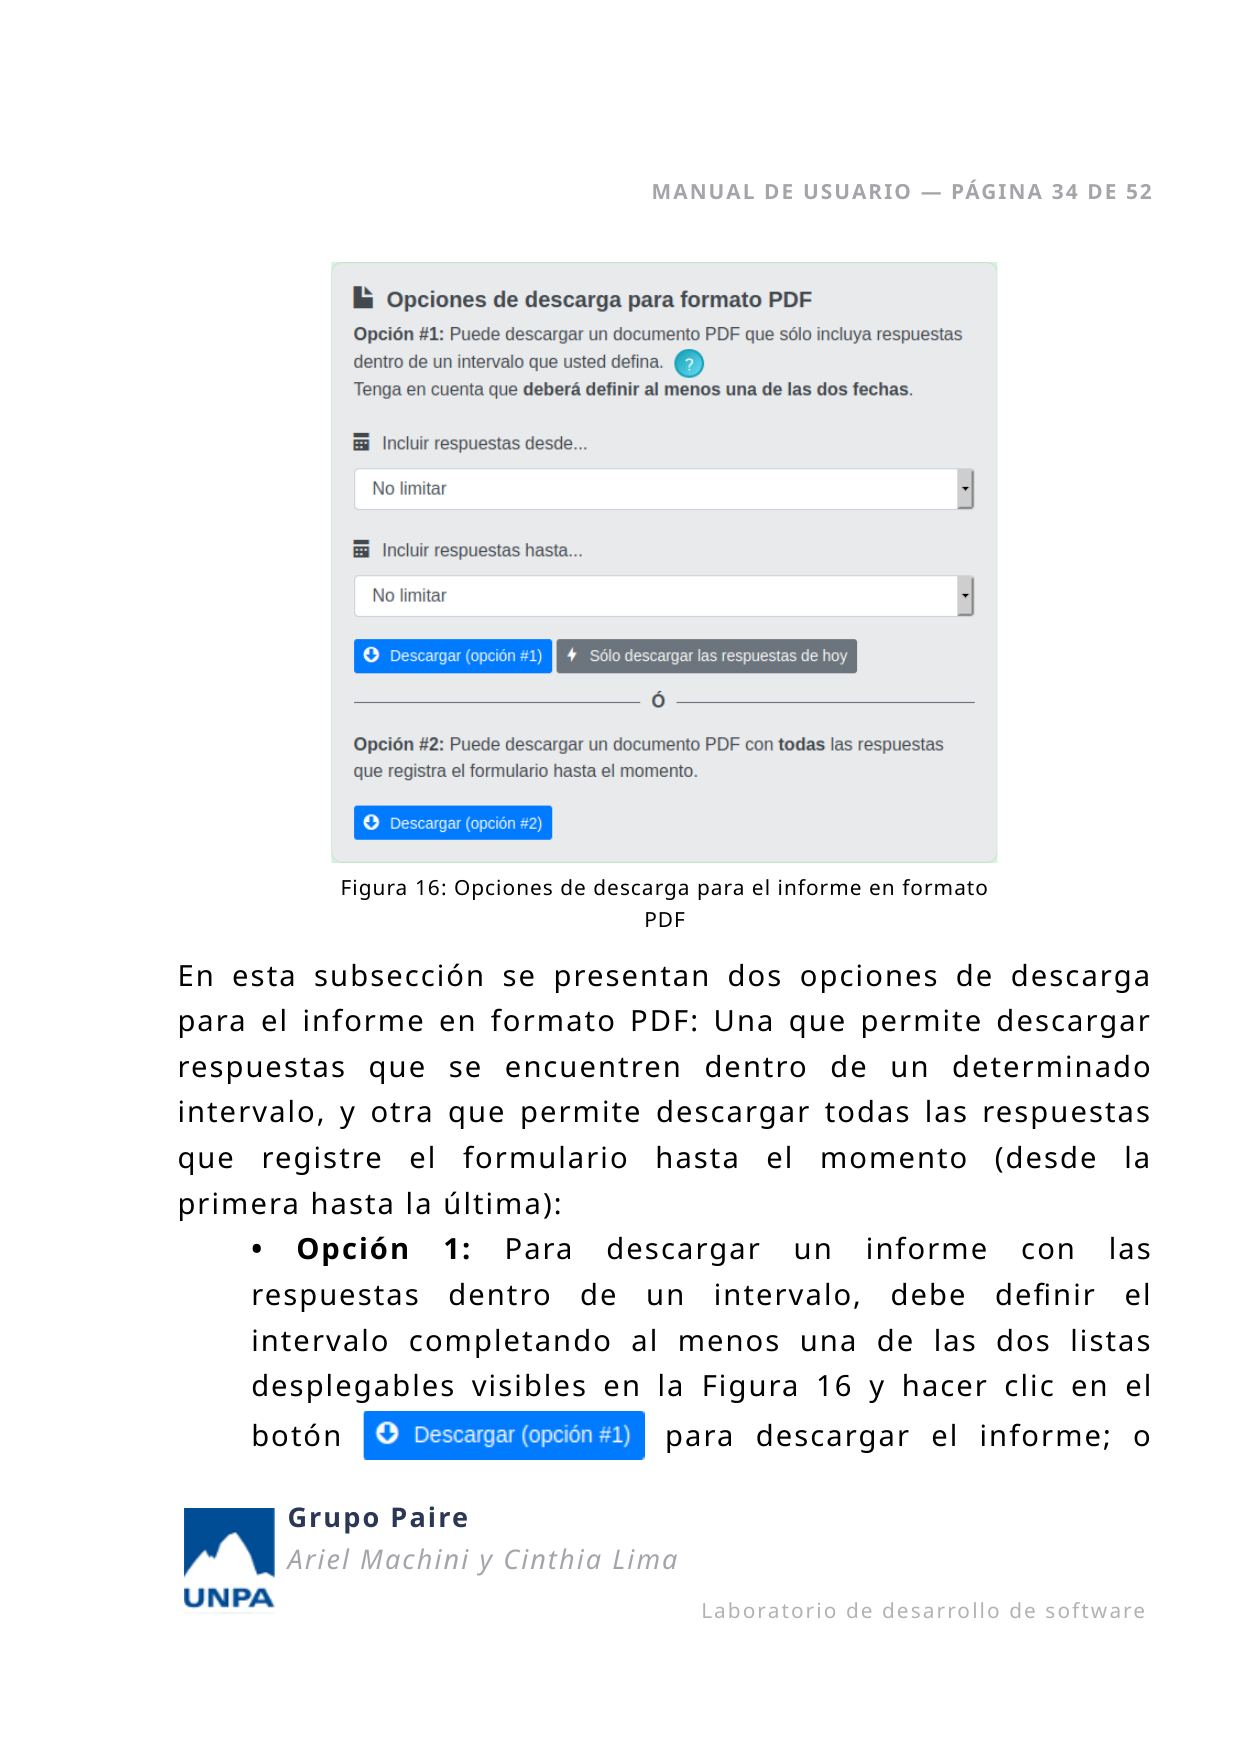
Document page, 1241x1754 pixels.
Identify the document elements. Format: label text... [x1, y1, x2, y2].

picture [331, 262, 998, 863]
picture [184, 1508, 275, 1614]
text En esta subsección se presentan dos opciones de descarga para el informe en formato PDF: Una que permite descargar respuestas que se encuentren dentro de un determinado intervalo, y otra que permite descargar todas las respuestas que registre el formulario hasta el momento (desde la primera hasta la última): [177, 955, 1152, 1223]
picture [363, 1411, 645, 1460]
text • Opción 1: Para descargar un informe con las respuestas dentro de un intervalo, debe definir el intervalo completando al menos una de las dos listas desplegables visibles en la Figura 16 y hacer clic en el botón para descargar el informe; o [251, 1229, 1152, 1459]
text Figura 16: Opciones de descarga para el informe en formato PDF [331, 863, 997, 934]
